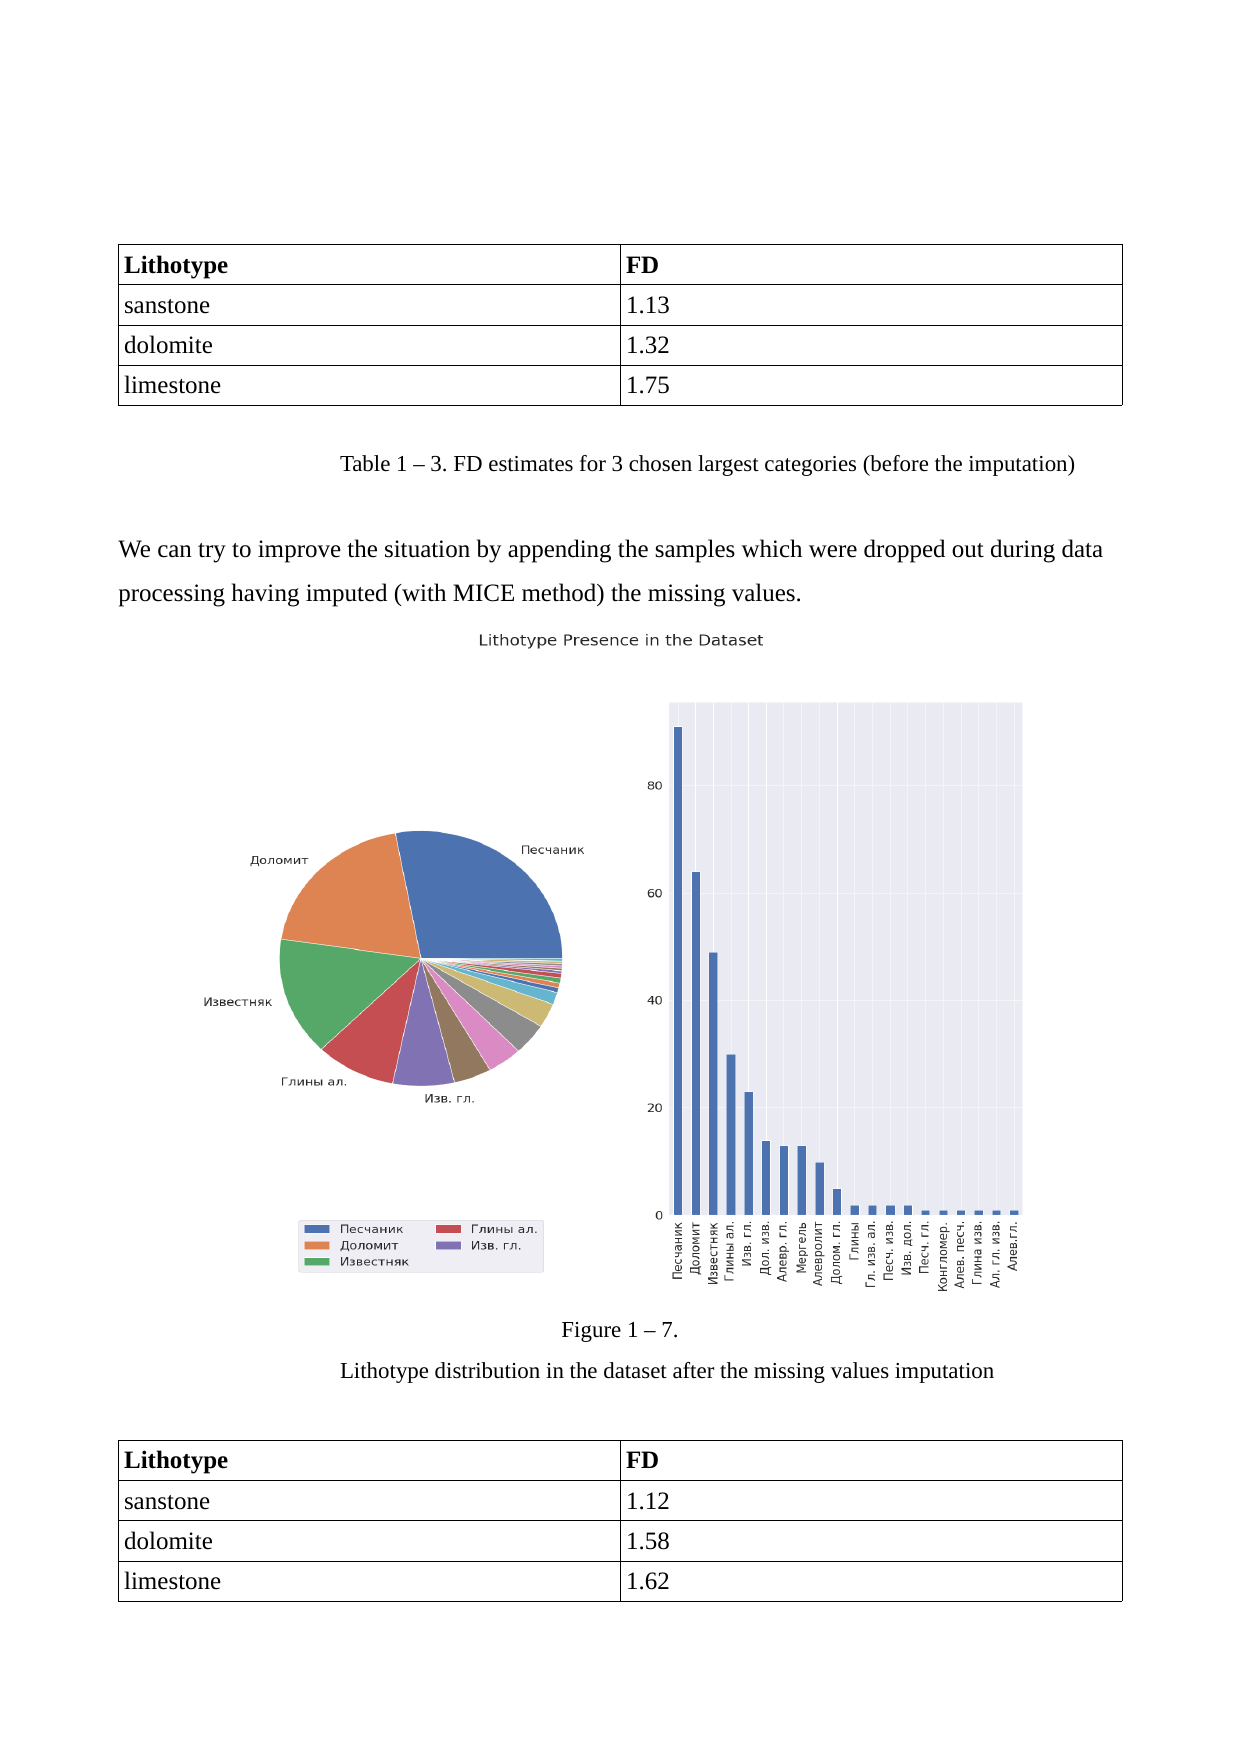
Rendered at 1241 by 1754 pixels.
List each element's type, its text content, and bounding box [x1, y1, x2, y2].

table_header FD [621, 1441, 1122, 1480]
table_header Lithotype [119, 245, 620, 284]
table_cell sanstone [119, 1481, 620, 1520]
table_cell dolomite [119, 326, 620, 365]
table_cell 1.58 [621, 1521, 1122, 1561]
table_cell 1.62 [621, 1562, 1122, 1601]
table_cell 1.32 [621, 326, 1122, 365]
table_cell 1.75 [621, 366, 1122, 405]
table_cell 1.13 [621, 285, 1122, 324]
text Lithotype distribution in the dataset after the missing values imputation [118, 1357, 1122, 1383]
table_cell limestone [119, 366, 620, 405]
table_cell sanstone [119, 285, 620, 324]
table_cell dolomite [119, 1521, 620, 1561]
table_header FD [621, 245, 1122, 284]
table_cell 1.12 [621, 1481, 1122, 1520]
text We can try to improve the situation by appending the samples which were dropped out during data processing having imputed (with MICE method) the missing values. [118, 534, 1122, 606]
picture [118, 620, 1123, 1300]
text Table 1 – 3. FD estimates for 3 chosen largest categories (before the imputation) [118, 448, 1122, 477]
table_header Lithotype [119, 1441, 620, 1480]
text Figure 1 – 7. [118, 1300, 1122, 1343]
table_cell limestone [119, 1562, 620, 1601]
